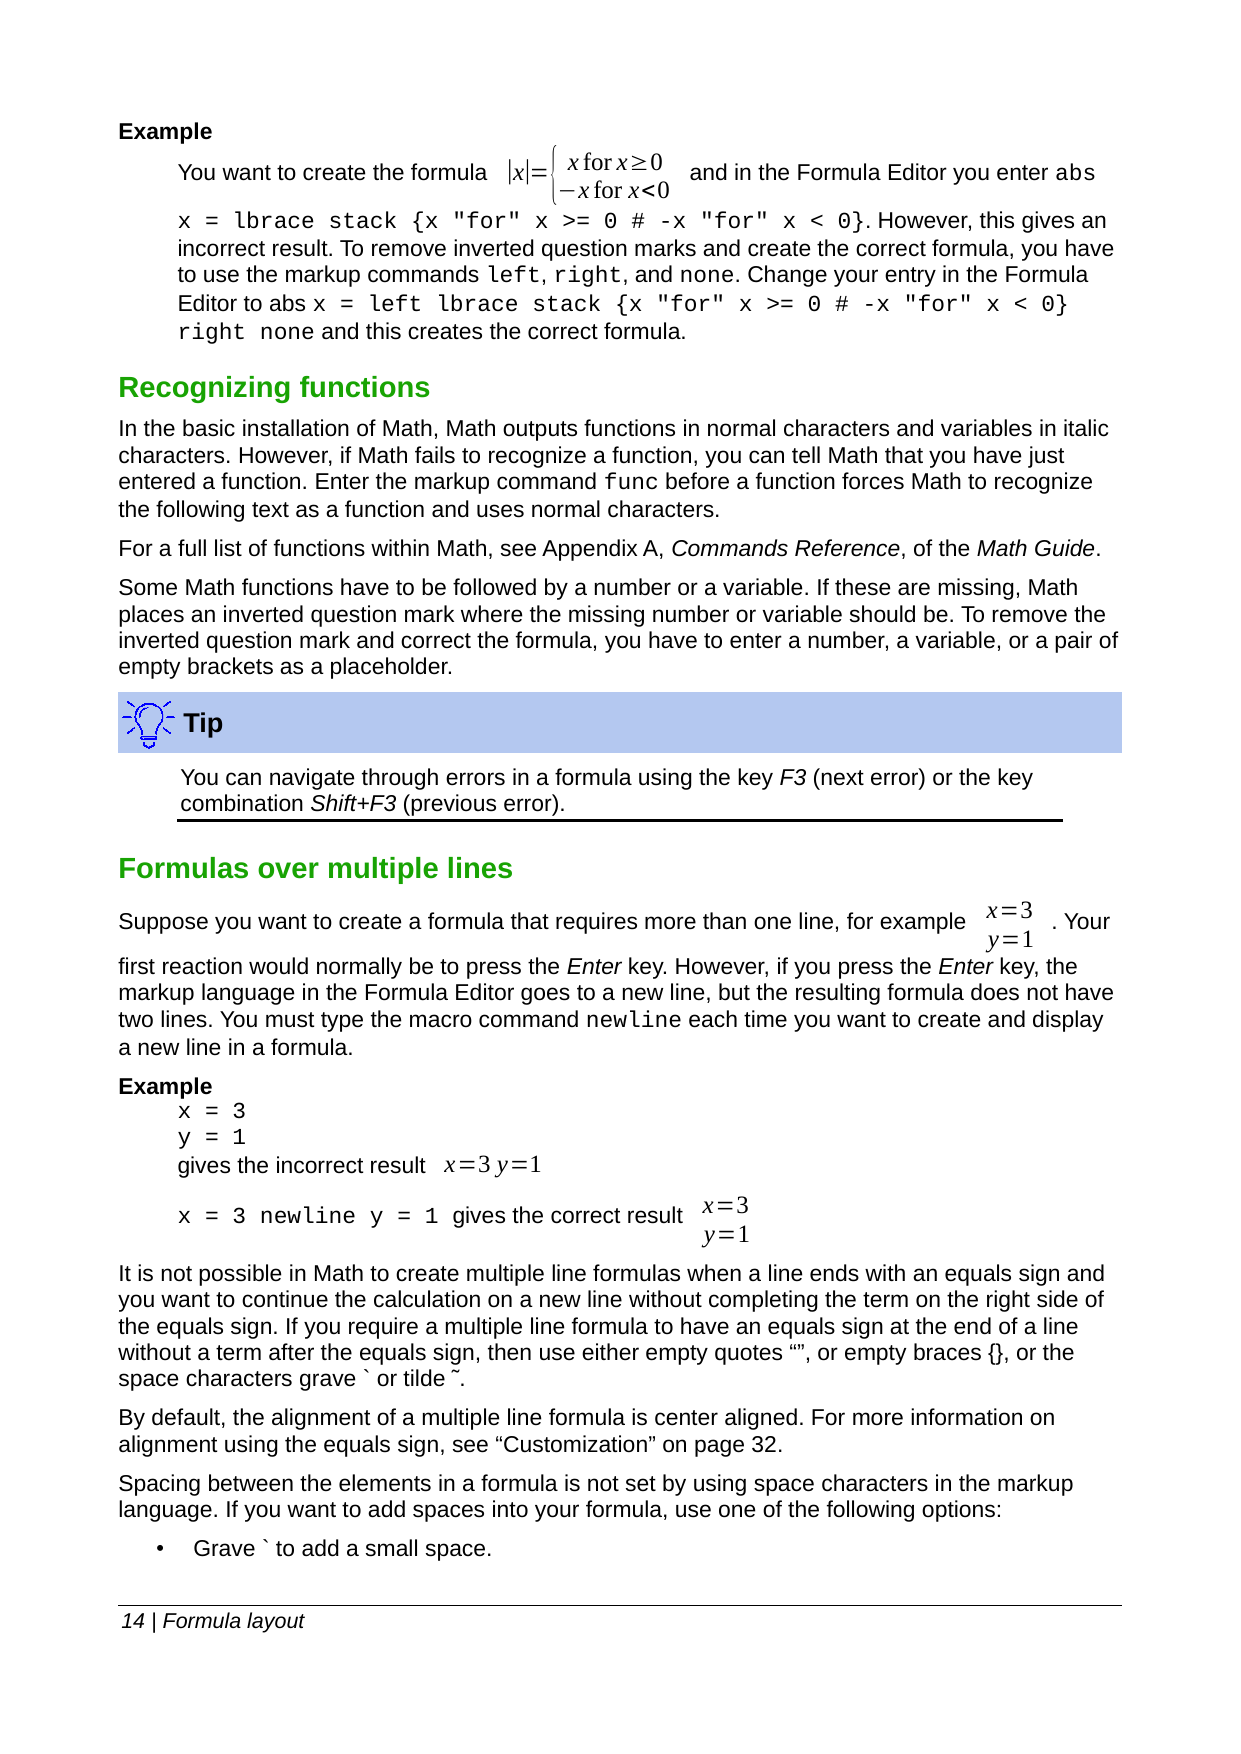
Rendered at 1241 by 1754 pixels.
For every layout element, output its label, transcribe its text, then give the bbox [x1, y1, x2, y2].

text You can navigate through errors in a formula using the key F3 (next error) or the key combination Shift+F3 (previous error). [177, 761, 1063, 819]
subtitle Formulas over multiple lines [118, 851, 1122, 884]
text It is not possible in Math to create multiple line formulas when a line ends with an equals sign and you want to continue the calculation on a new line without completing the term on the right side of the equals sign. If you require a multiple line formula to have an equals sign at the end of a line without a term after the equals sign, then use either empty quotes “”, or empty braces {}, or the space characters grave ` or tilde ˜. [118, 1260, 1122, 1392]
picture [119, 693, 179, 753]
text Spacing between the elements in a formula is not set by using space characters in the markup language. If you want to add spaces into your formula, use one of the following options: [118, 1469, 1122, 1522]
text Example [118, 1073, 1122, 1099]
text x = 3 y = 1 gives the incorrect result [177, 1099, 1122, 1178]
text By default, the alignment of a multiple line formula is center aligned. For more information on alignment using the equals sign, see “Customization” on page 32. [118, 1404, 1122, 1457]
subtitle Tip [118, 692, 1122, 753]
subtitle Recognizing functions [118, 370, 1122, 404]
text Suppose you want to create a formula that requires more than one line, for example. Your first reaction would normally be to press the Enter key. However, if you press the Enter key, the markup language in the Formula Editor goes to a new line, but the resulting formula does not have two lines. You must type the macro command newline each time you want to create and display a new line in a formula. [118, 896, 1122, 1060]
text For a full list of functions within Math, see Appendix A, Commands Reference, of the Math Guide. [118, 535, 1122, 562]
text In the basic installation of Math, Math outputs functions in normal characters and variables in italic characters. However, if Math fails to recognize a function, you can tell Math that you have just entered a function. Enter the markup command func before a function forces Math to recognize the following text as a function and uses normal characters. [118, 415, 1122, 523]
text You want to create the formulaand in the Formula Editor you enter abs x = lbrace stack {x "for" x >= 0 # -x "for" x < 0}. However, this gives an incorrect result. To remove inverted question marks and create the correct formula, you have to use the markup commands left, right, and none. Change your entry in the Formula Editor to abs x = left lbrace stack {x "for" x >= 0 # -x "for" x < 0} right none and this creates the correct formula. [177, 144, 1122, 346]
list Grave ` to add a small space. [156, 1535, 1122, 1561]
text Some Math functions have to be followed by a number or a variable. If these are missing, Math places an inverted question mark where the missing number or variable should be. To remove the inverted question mark and correct the formula, you have to enter a number, a variable, or a pair of empty brackets as a placeholder. [118, 574, 1122, 679]
text x = 3 newline y = 1 gives the correct result [177, 1191, 1122, 1247]
text Example [118, 118, 1122, 144]
